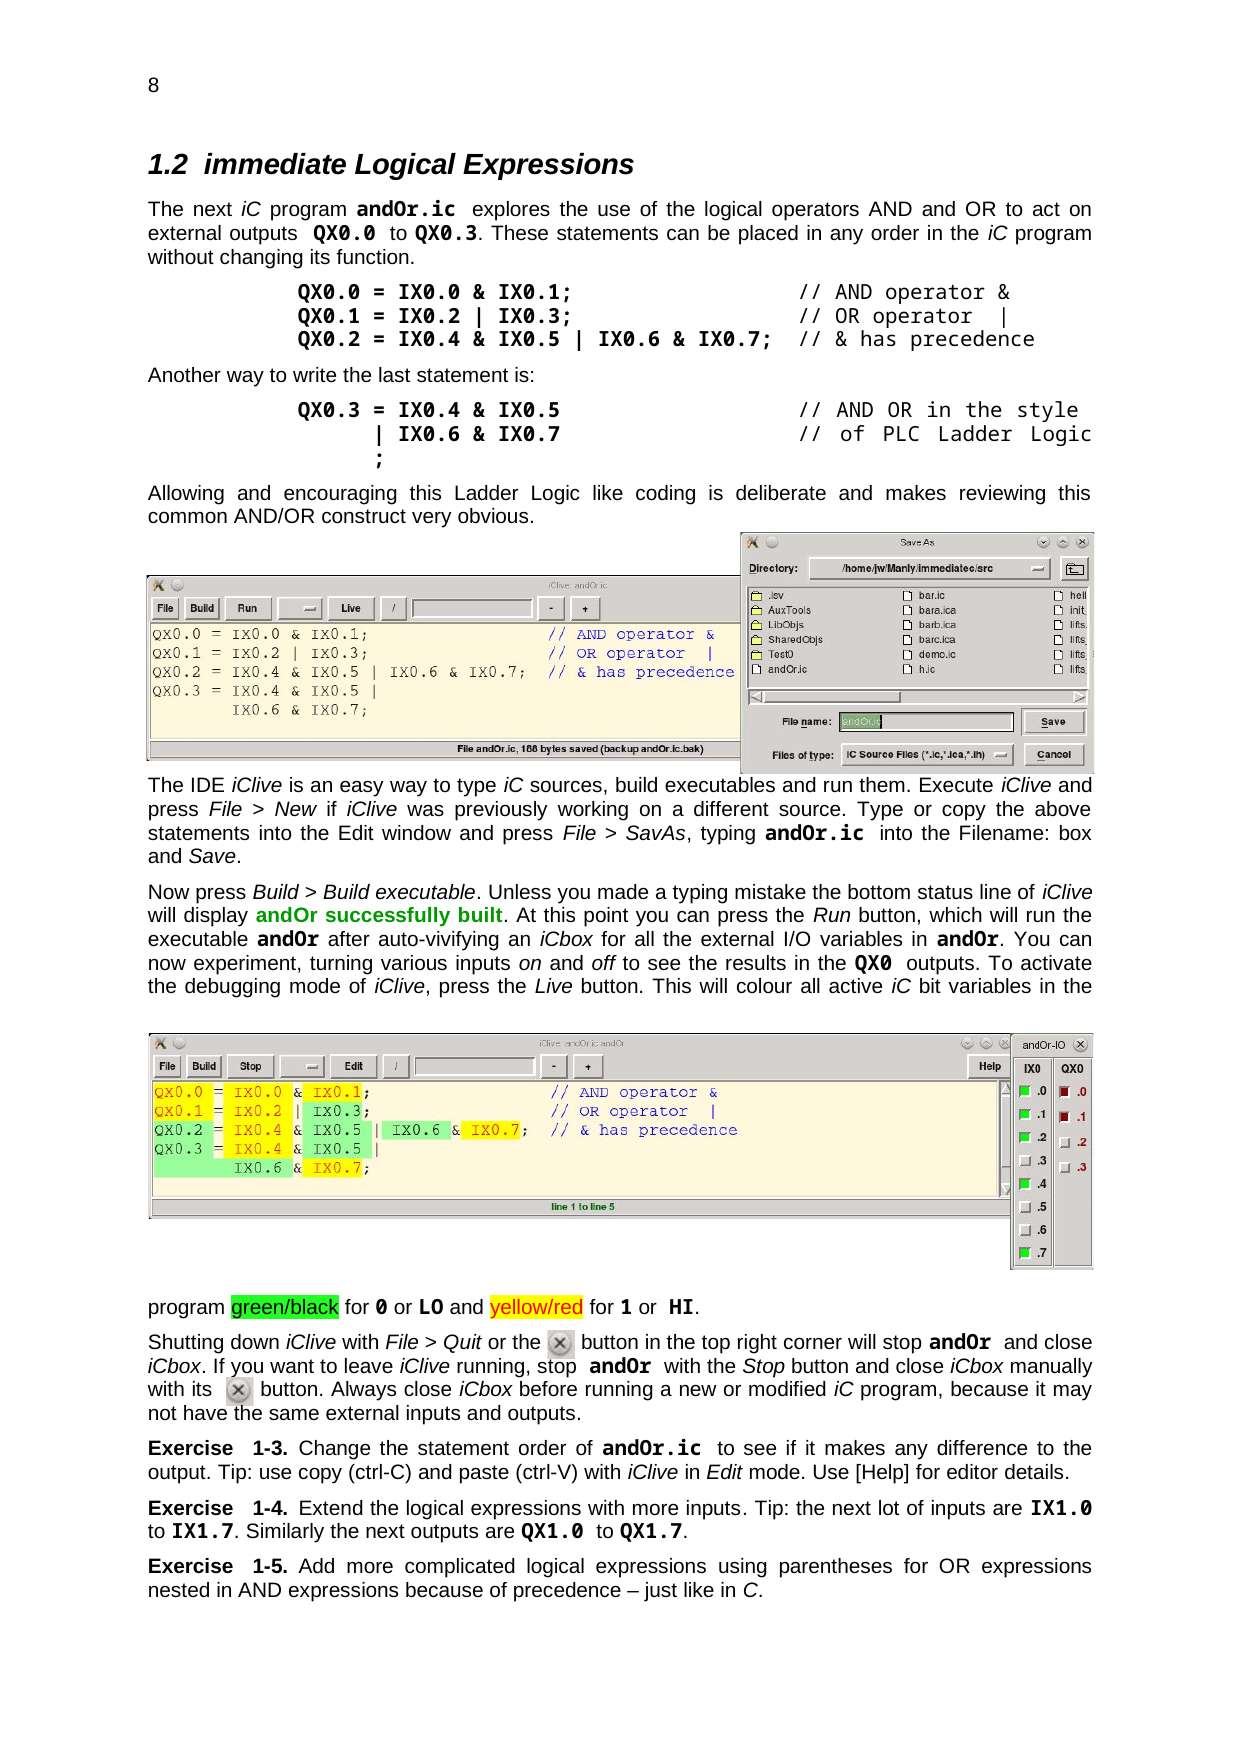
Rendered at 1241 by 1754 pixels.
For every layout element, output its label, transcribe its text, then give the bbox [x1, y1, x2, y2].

picture [547, 1330, 575, 1359]
text program green/black for 0 or LO and yellow/red for 1 or HI. [148, 1219, 1092, 1319]
text [148, 540, 740, 575]
text Exercise 1-4. Extend the logical expressions with more inputs. Tip: the next lot of inputs are IX1.0 to IX1.7. Similarly the next outputs are QX1.0 to QX1.7. [148, 1496, 1092, 1543]
text Allowing and encouraging this Ladder Logic like coding is deliberate and makes reviewing this common AND/OR construct very obvious. [148, 481, 1092, 529]
subtitle immediate Logical Expressions [148, 148, 1092, 180]
text The IDE iClive is an easy way to type iC sources, build executables and run them. Execute iClive and press File > New if iClive was previously working on a different source. Type or copy the above statements into the Edit window and press File > SavAs, typing andOr.ic into the Filename: box and Save. [148, 761, 1092, 869]
text Exercise 1-3. Change the statement order of andOr.ic to see if it makes any difference to the output. Tip: use copy (ctrl-C) and paste (ctrl-V) with iClive in Edit mode. Use [Help] for editor details. [148, 1437, 1092, 1484]
text Another way to write the last statement is: [148, 363, 1092, 387]
text Exercise 1-5. Add more complicated logical expressions using parentheses for OR expressions nested in AND expressions because of precedence – just like in C. [148, 1555, 1092, 1602]
picture [148, 1033, 1094, 1270]
text Now press Build > Build executable. Unless you made a typing mistake the bottom status line of iClive will display andOr successfully built. At this point you can press the Run button, which will run the executable andOr after auto-vivifying an iCbox for all the external I/O variables in andOr. You can now experiment, turning various inputs on and off to see the results in the QX0 outputs. To activate the debugging mode of iClive, press the Live button. This will colour all active iC bit variables in the [148, 880, 1092, 1033]
text The next iC program andOr.ic explores the use of the logical operators AND and OR to act on external outputs QX0.0 to QX0.3. These statements can be placed in any order in the iC program without changing its function. [148, 198, 1092, 269]
text Shutting down iClive with File > Quit or the button in the top right corner will stop andOr and close iCbox. If you want to leave iClive running, stop andOr with the Stop button and close iCbox manually with its button. Always close iCbox before running a new or modified iC program, because it may not have the same external inputs and outputs. [148, 1331, 1092, 1425]
text QX0.0 = IX0.0 & IX0.1; // AND operator & QX0.1 = IX0.2 | IX0.3; // OR operator | QX0.2 = IX0.4 & IX0.5 | IX0.6 & IX0.7; // & has precedence [298, 281, 1092, 352]
text QX0.3 = IX0.4 & IX0.5 // AND OR in the style | IX0.6 & IX0.7 // of PLC Ladder Logic ; [298, 399, 1092, 470]
picture [146, 532, 1095, 774]
picture [226, 1377, 254, 1406]
